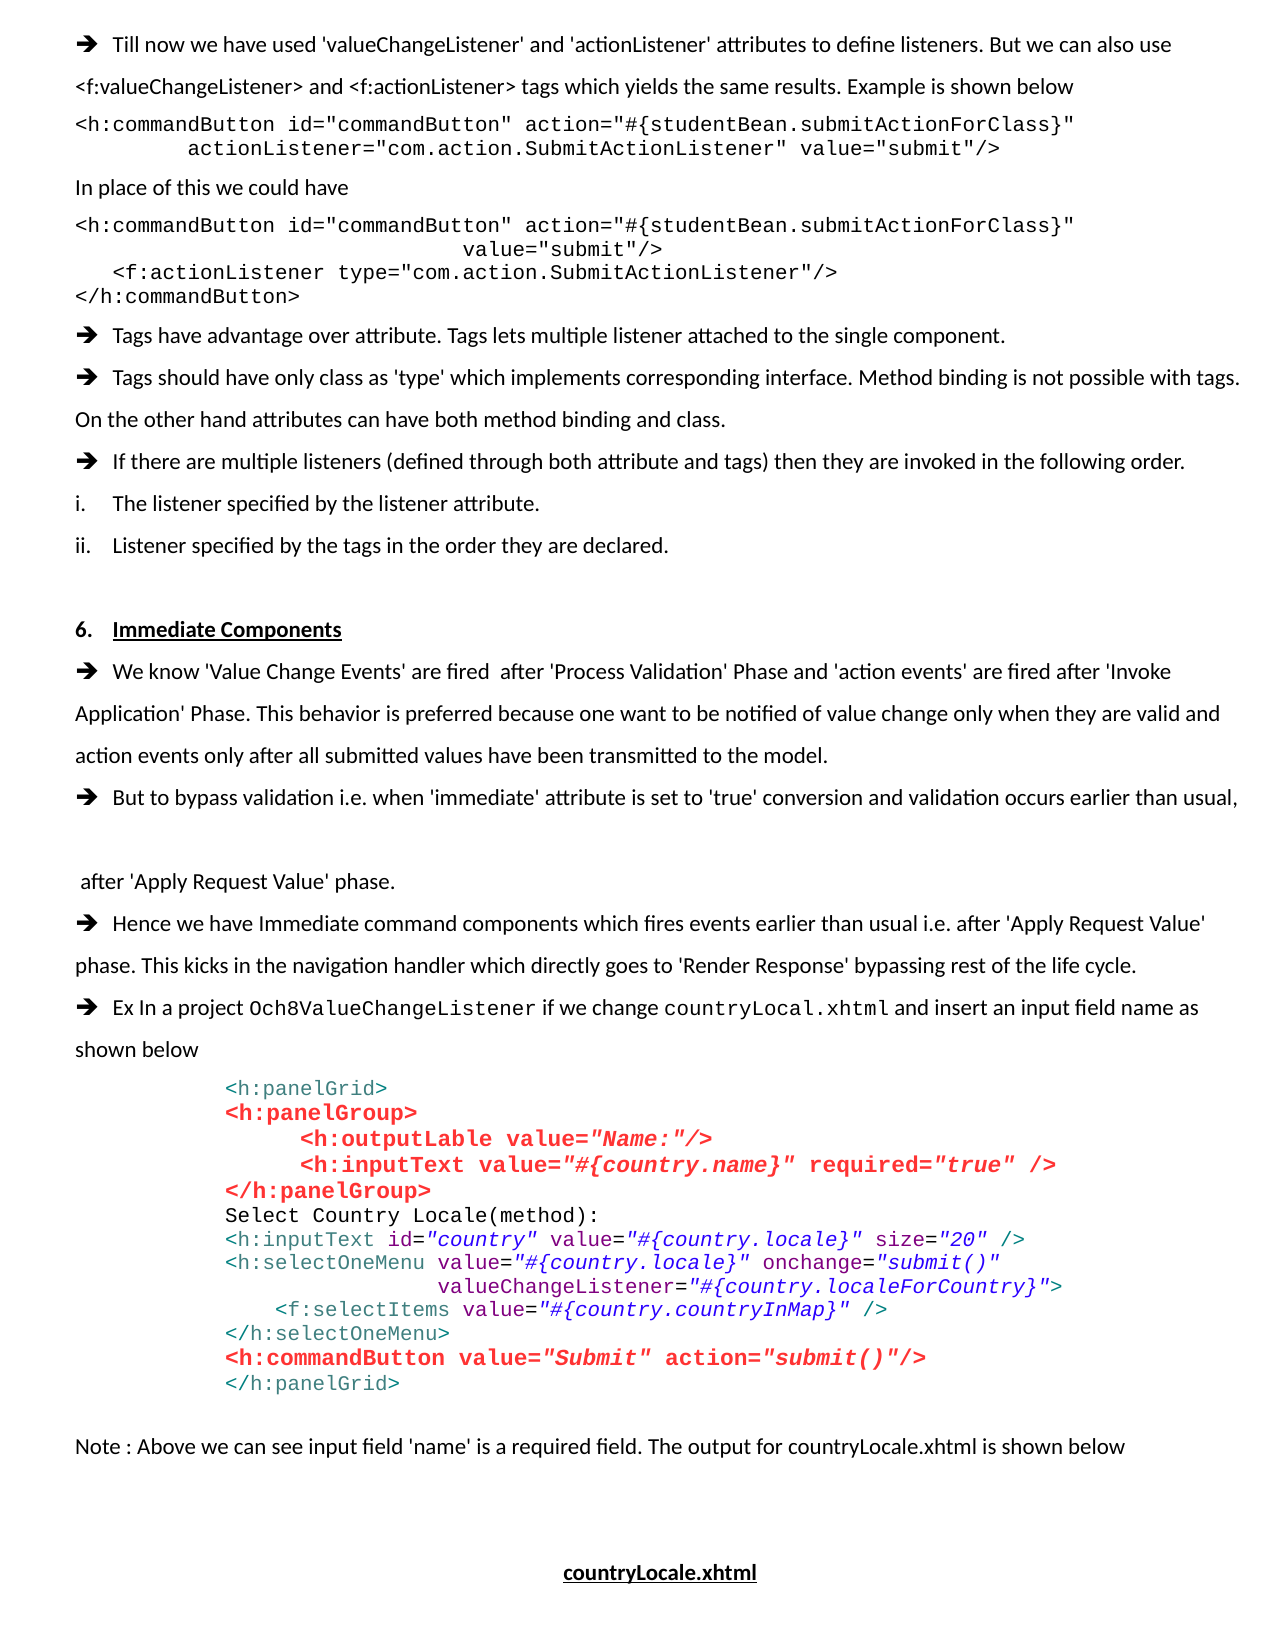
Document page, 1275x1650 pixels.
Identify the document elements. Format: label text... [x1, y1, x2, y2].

list Hence we have Immediate command components which fires events earlier than usual i.e. after 'Apply Request Value' phase. This kicks in the navigation handler which directly goes to 'Render Response' bypassing rest of the life cycle. [75, 909, 1245, 979]
list i. The listener specified by the listener attribute. [75, 489, 1245, 517]
text actionListener="com.action.SubmitActionListener" value="submit"/> [75, 138, 1245, 161]
list We know 'Value Change Events' are fired after 'Process Validation' Phase and 'action events' are fired after 'Invoke Application' Phase. This behavior is preferred because one want to be notified of value change only when they are valid and action events only after all submitted values have been transmitted to the model. [75, 657, 1245, 769]
text </h:selectOneMenu> [75, 1323, 1245, 1347]
text <h:outputLable value="Name:"/> [75, 1127, 1245, 1153]
text </h:commandButton> [75, 286, 1245, 309]
list ii. Listener specified by the tags in the order they are declared. [75, 531, 1245, 559]
text </h:panelGrid> [75, 1373, 1245, 1396]
text <f:actionListener type="com.action.SubmitActionListener"/> [75, 262, 1245, 286]
text Select Country Locale(method): [75, 1205, 1245, 1228]
text <h:commandButton id="commandButton" action="#{studentBean.submitActionForClass}" [75, 215, 1245, 239]
list If there are multiple listeners (defined through both attribute and tags) then they are invoked in the following order. [75, 447, 1245, 475]
text 6. Immediate Components [75, 615, 1245, 643]
text <h:commandButton value="Submit" action="submit()"/> [75, 1347, 1245, 1373]
list But to bypass validation i.e. when 'immediate' attribute is set to 'true' conversion and validation occurs earlier than usual, [75, 783, 1245, 811]
list Till now we have used 'valueChangeListener' and 'actionListener' attributes to define listeners. But we can also use <f:valueChangeListener> and <f:actionListener> tags which yields the same results. Example is shown below [75, 30, 1245, 100]
list Tags should have only class as 'type' which implements corresponding interface. Method binding is not possible with tags. On the other hand attributes can have both method binding and class. [75, 363, 1245, 433]
list Note : Above we can see input field 'name' is a required field. The output for countryLocale.xhtml is shown below [75, 1432, 1245, 1460]
text countryLocale.xhtml [75, 1558, 1245, 1586]
text </h:panelGroup> [75, 1179, 1245, 1205]
text <h:inputText value="#{country.name}" required="true" /> [75, 1153, 1245, 1179]
text <f:selectItems value="#{country.countryInMap}" /> [75, 1299, 1245, 1323]
text <h:commandButton id="commandButton" action="#{studentBean.submitActionForClass}" [75, 114, 1245, 138]
text <h:panelGrid> [75, 1077, 1245, 1101]
text valueChangeListener="#{country.localeForCountry}"> [75, 1276, 1245, 1299]
text <h:panelGroup> [75, 1101, 1245, 1127]
text value="submit"/> [75, 239, 1245, 262]
text In place of this we could have [75, 173, 1245, 201]
text <h:selectOneMenu value="#{country.locale}" onchange="submit()" [75, 1252, 1245, 1276]
list Tags have advantage over attribute. Tags lets multiple listener attached to the single component. [75, 321, 1245, 349]
text <h:inputText id="country" value="#{country.locale}" size="20" /> [75, 1228, 1245, 1252]
list after 'Apply Request Value' phase. [75, 867, 1245, 895]
list Ex In a project Och8ValueChangeListener if we change countryLocal.xhtml and insert an input field name as shown below [75, 993, 1245, 1063]
